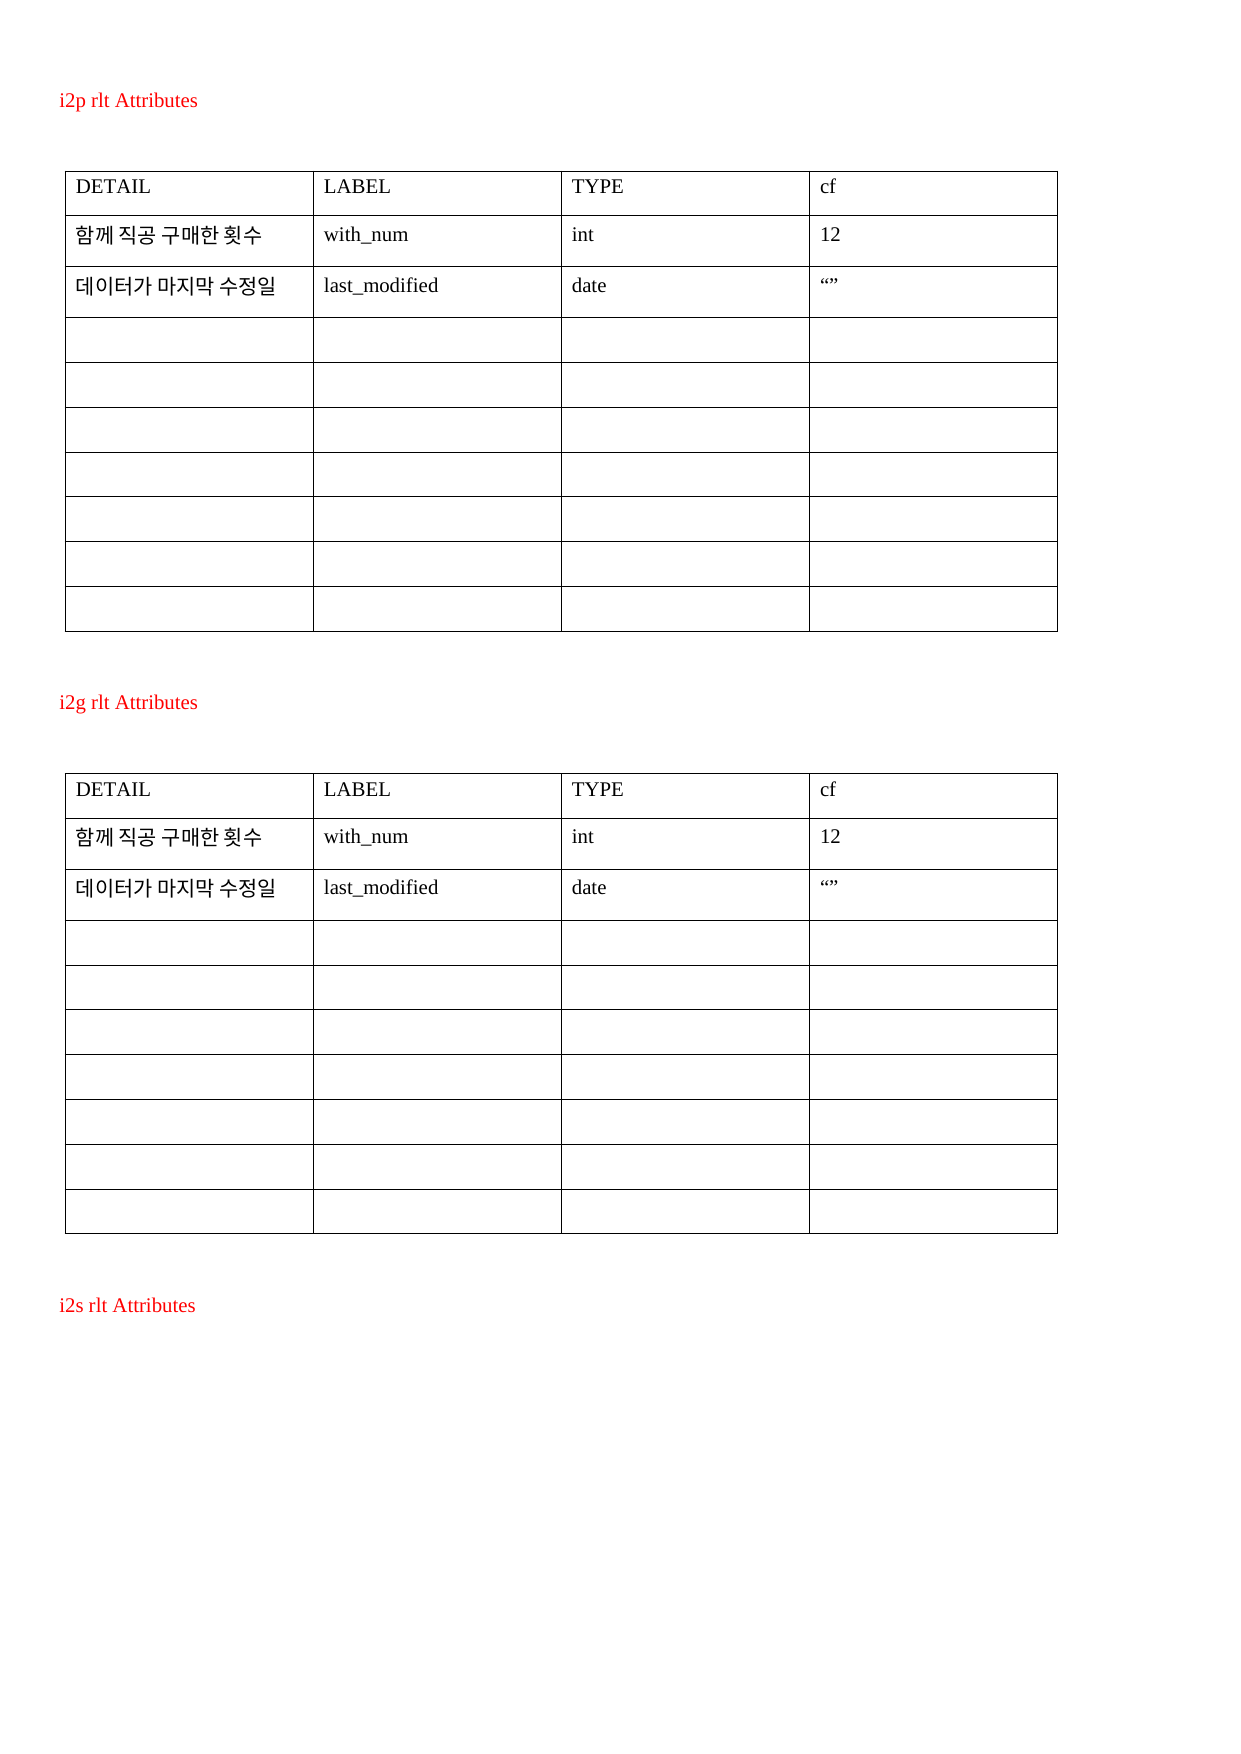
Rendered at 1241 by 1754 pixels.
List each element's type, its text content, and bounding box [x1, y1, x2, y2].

table_cell [66, 587, 313, 631]
table_cell int [562, 819, 809, 869]
table_cell [314, 1100, 561, 1144]
table_cell [66, 1010, 313, 1054]
table_cell [562, 318, 809, 362]
table_cell [562, 921, 809, 964]
table_cell date [562, 267, 809, 317]
table_cell [314, 453, 561, 496]
table_cell [66, 542, 313, 586]
table_cell with_num [314, 819, 561, 869]
table_cell [562, 1010, 809, 1054]
table_cell [314, 1190, 561, 1233]
table_cell 함께 직공 구매한 횟수 [66, 819, 313, 869]
table_header cf [810, 172, 1057, 215]
table_cell [66, 497, 313, 541]
table_cell [66, 1145, 313, 1188]
table_cell [66, 921, 313, 964]
table_cell int [562, 216, 809, 266]
table_cell [66, 318, 313, 362]
table_cell [810, 1010, 1057, 1054]
table_header TYPE [562, 172, 809, 215]
table_cell [314, 408, 561, 452]
table_cell [810, 966, 1057, 1009]
table_cell 12 [810, 216, 1057, 266]
table_cell [314, 318, 561, 362]
table_cell [66, 408, 313, 452]
table_cell [314, 363, 561, 407]
table_cell “” [810, 267, 1057, 317]
table_cell last_modified [314, 267, 561, 317]
table_cell [66, 453, 313, 496]
table_cell 데이터가 마지막 수정일 [66, 870, 313, 920]
table_cell [562, 1190, 809, 1233]
table_cell [562, 497, 809, 541]
table_header LABEL [314, 172, 561, 215]
table_cell with_num [314, 216, 561, 266]
table_cell [562, 363, 809, 407]
table_cell [810, 1100, 1057, 1144]
table_header TYPE [562, 774, 809, 818]
table_cell [810, 1190, 1057, 1233]
table_cell “” [810, 870, 1057, 920]
table_cell [562, 587, 809, 631]
table_cell [314, 921, 561, 964]
table_cell [66, 966, 313, 1009]
table_cell [314, 1055, 561, 1099]
table_cell [562, 453, 809, 496]
text i2g rlt Attributes [59, 690, 1181, 714]
table_cell 데이터가 마지막 수정일 [66, 267, 313, 317]
text i2s rlt Attributes [59, 1293, 1181, 1317]
table_cell [810, 1055, 1057, 1099]
table_cell [314, 1010, 561, 1054]
table_cell 12 [810, 819, 1057, 869]
table_cell [810, 497, 1057, 541]
table_cell [810, 542, 1057, 586]
table_cell [810, 587, 1057, 631]
table_cell [810, 453, 1057, 496]
table_cell [314, 1145, 561, 1188]
table_cell [66, 363, 313, 407]
table_cell [810, 408, 1057, 452]
table_cell [562, 1100, 809, 1144]
table_header DETAIL [66, 774, 313, 818]
table_cell [810, 363, 1057, 407]
table_header LABEL [314, 774, 561, 818]
table_cell [562, 966, 809, 1009]
table_cell last_modified [314, 870, 561, 920]
table_cell [810, 1145, 1057, 1188]
table_cell date [562, 870, 809, 920]
table_cell [66, 1055, 313, 1099]
table_cell [314, 587, 561, 631]
table_cell [562, 1055, 809, 1099]
table_cell 함께 직공 구매한 횟수 [66, 216, 313, 266]
table_cell [66, 1100, 313, 1144]
table_cell [314, 497, 561, 541]
text i2p rlt Attributes [59, 88, 1181, 112]
table_cell [562, 1145, 809, 1188]
table_cell [810, 921, 1057, 964]
table_cell [562, 408, 809, 452]
table_cell [562, 542, 809, 586]
table_cell [810, 318, 1057, 362]
table_cell [66, 1190, 313, 1233]
table_cell [314, 966, 561, 1009]
table_header cf [810, 774, 1057, 818]
table_header DETAIL [66, 172, 313, 215]
table_cell [314, 542, 561, 586]
